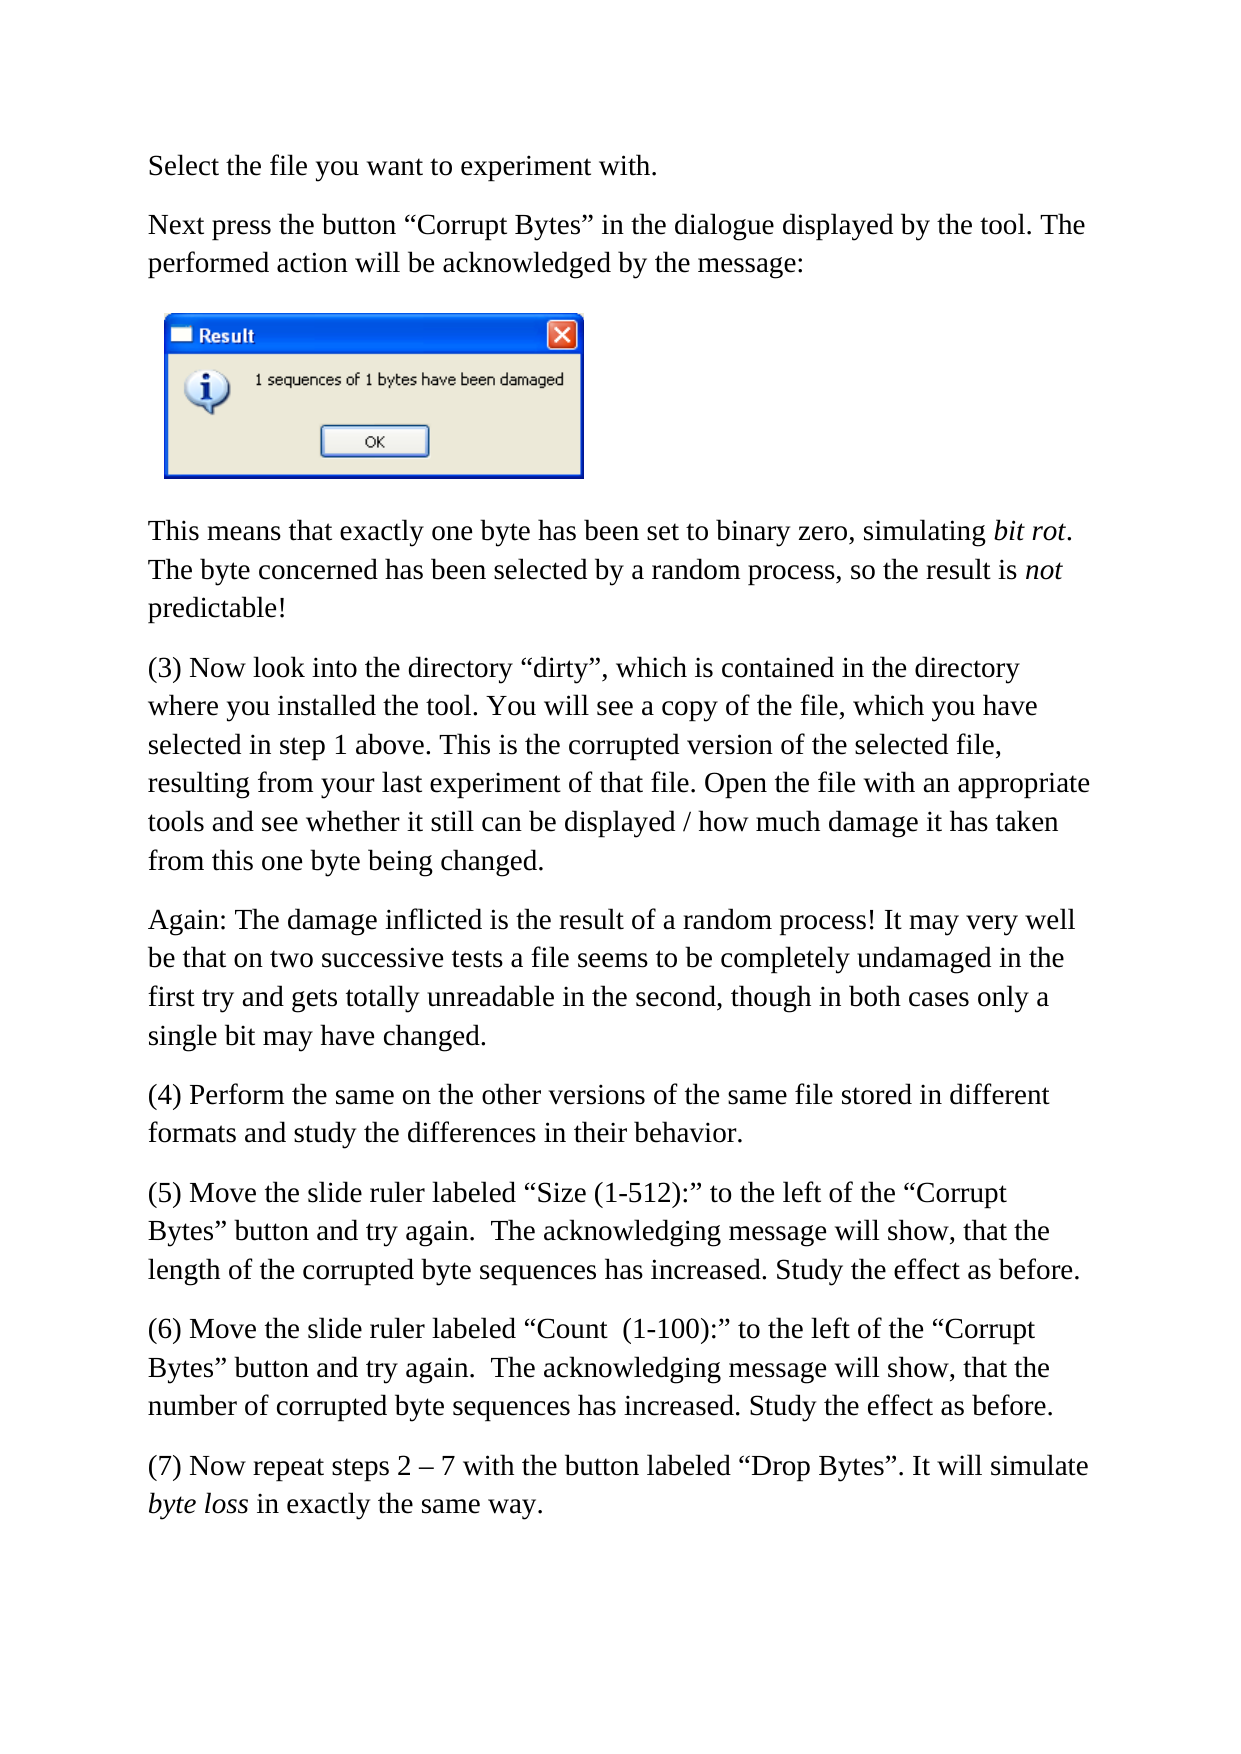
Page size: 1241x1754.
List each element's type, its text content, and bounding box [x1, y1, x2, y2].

text Select the file you want to experiment with. [148, 148, 1092, 181]
text (4) Perform the same on the other versions of the same file stored in different formats and study the differences in their behavior. [148, 1077, 1092, 1149]
text This means that exactly one byte has been set to binary zero, simulating bit rot. The byte concerned has been selected by a random process, so the result is not predictable! [148, 513, 1092, 624]
text (7) Now repeat steps 2 – 7 with the button labeled “Drop Bytes”. It will simulate byte loss in exactly the same way. [148, 1448, 1092, 1520]
text Again: The damage inflicted is the result of a random process! It may very well be that on two successive tests a file seems to be completely undamaged in the first try and gets totally unreadable in the second, though in both cases only a single bit may have changed. [148, 902, 1092, 1051]
text (3) Now look into the directory “dirty”, which is contained in the directory where you installed the tool. You will see a copy of the file, which you have selected in step 1 above. This is the corrupted version of the selected file, resulting from your last experiment of that file. Open the file with an appropriate tools and see whether it still can be displayed / how much damage it has taken from this one byte being changed. [148, 650, 1092, 876]
picture [164, 313, 584, 479]
text Next press the button “Corrupt Bytes” in the dialogue displayed by the tool. The performed action will be acknowledged by the message: [148, 207, 1092, 279]
text (5) Move the slide ruler labeled “Size (1-512):” to the left of the “Corrupt Bytes” button and try again. The acknowledging message will show, that the length of the corrupted byte sequences has increased. Study the effect as before. [148, 1175, 1092, 1286]
text (6) Move the slide ruler labeled “Count (1-100):” to the left of the “Corrupt Bytes” button and try again. The acknowledging message will show, that the number of corrupted byte sequences has increased. Study the effect as before. [148, 1311, 1092, 1422]
